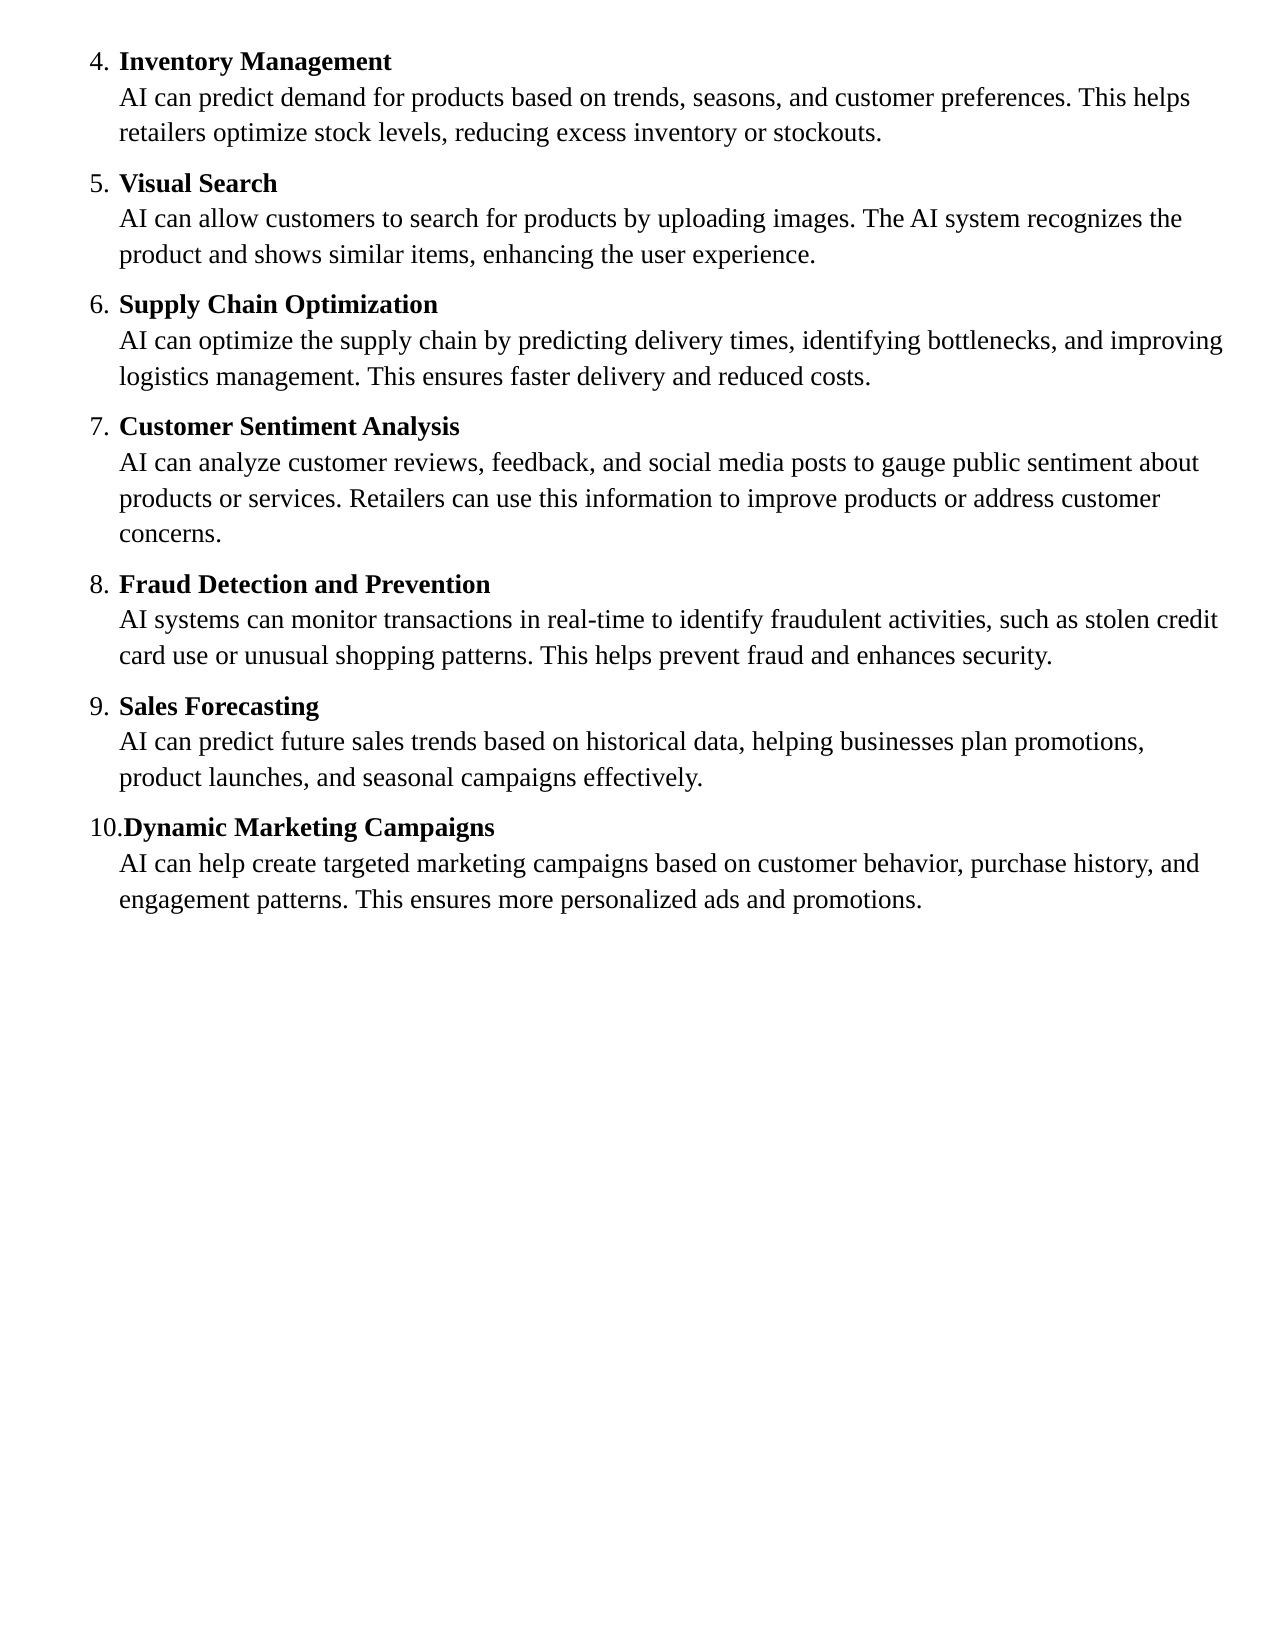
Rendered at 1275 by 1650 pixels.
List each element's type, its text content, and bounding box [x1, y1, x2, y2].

list Dynamic Marketing Campaigns AI can help create targeted marketing campaigns based on customer behavior, purchase history, and engagement patterns. This ensures more personalized ads and promotions. [89, 811, 1230, 914]
list Fraud Detection and Prevention AI systems can monitor transactions in real-time to identify fraudulent activities, such as stolen credit card use or unusual shopping patterns. This helps prevent fraud and enhances security. [89, 568, 1230, 670]
list Customer Sentiment Analysis AI can analyze customer reviews, feedback, and social media posts to gauge public sentiment about products or services. Retailers can use this information to improve products or address customer concerns. [89, 410, 1230, 549]
list Visual Search AI can allow customers to search for products by uploading images. The AI system recognizes the product and shows similar items, enhancing the user experience. [89, 167, 1230, 269]
list Sales Forecasting AI can predict future sales trends based on historical data, helping businesses plan promotions, product launches, and seasonal campaigns effectively. [89, 689, 1230, 792]
list Inventory Management AI can predict demand for products based on trends, seasons, and customer preferences. This helps retailers optimize stock levels, reducing excess inventory or stockouts. [89, 45, 1230, 148]
list Supply Chain Optimization AI can optimize the supply chain by predicting delivery times, identifying bottlenecks, and improving logistics management. This ensures faster delivery and reduced costs. [89, 288, 1230, 391]
